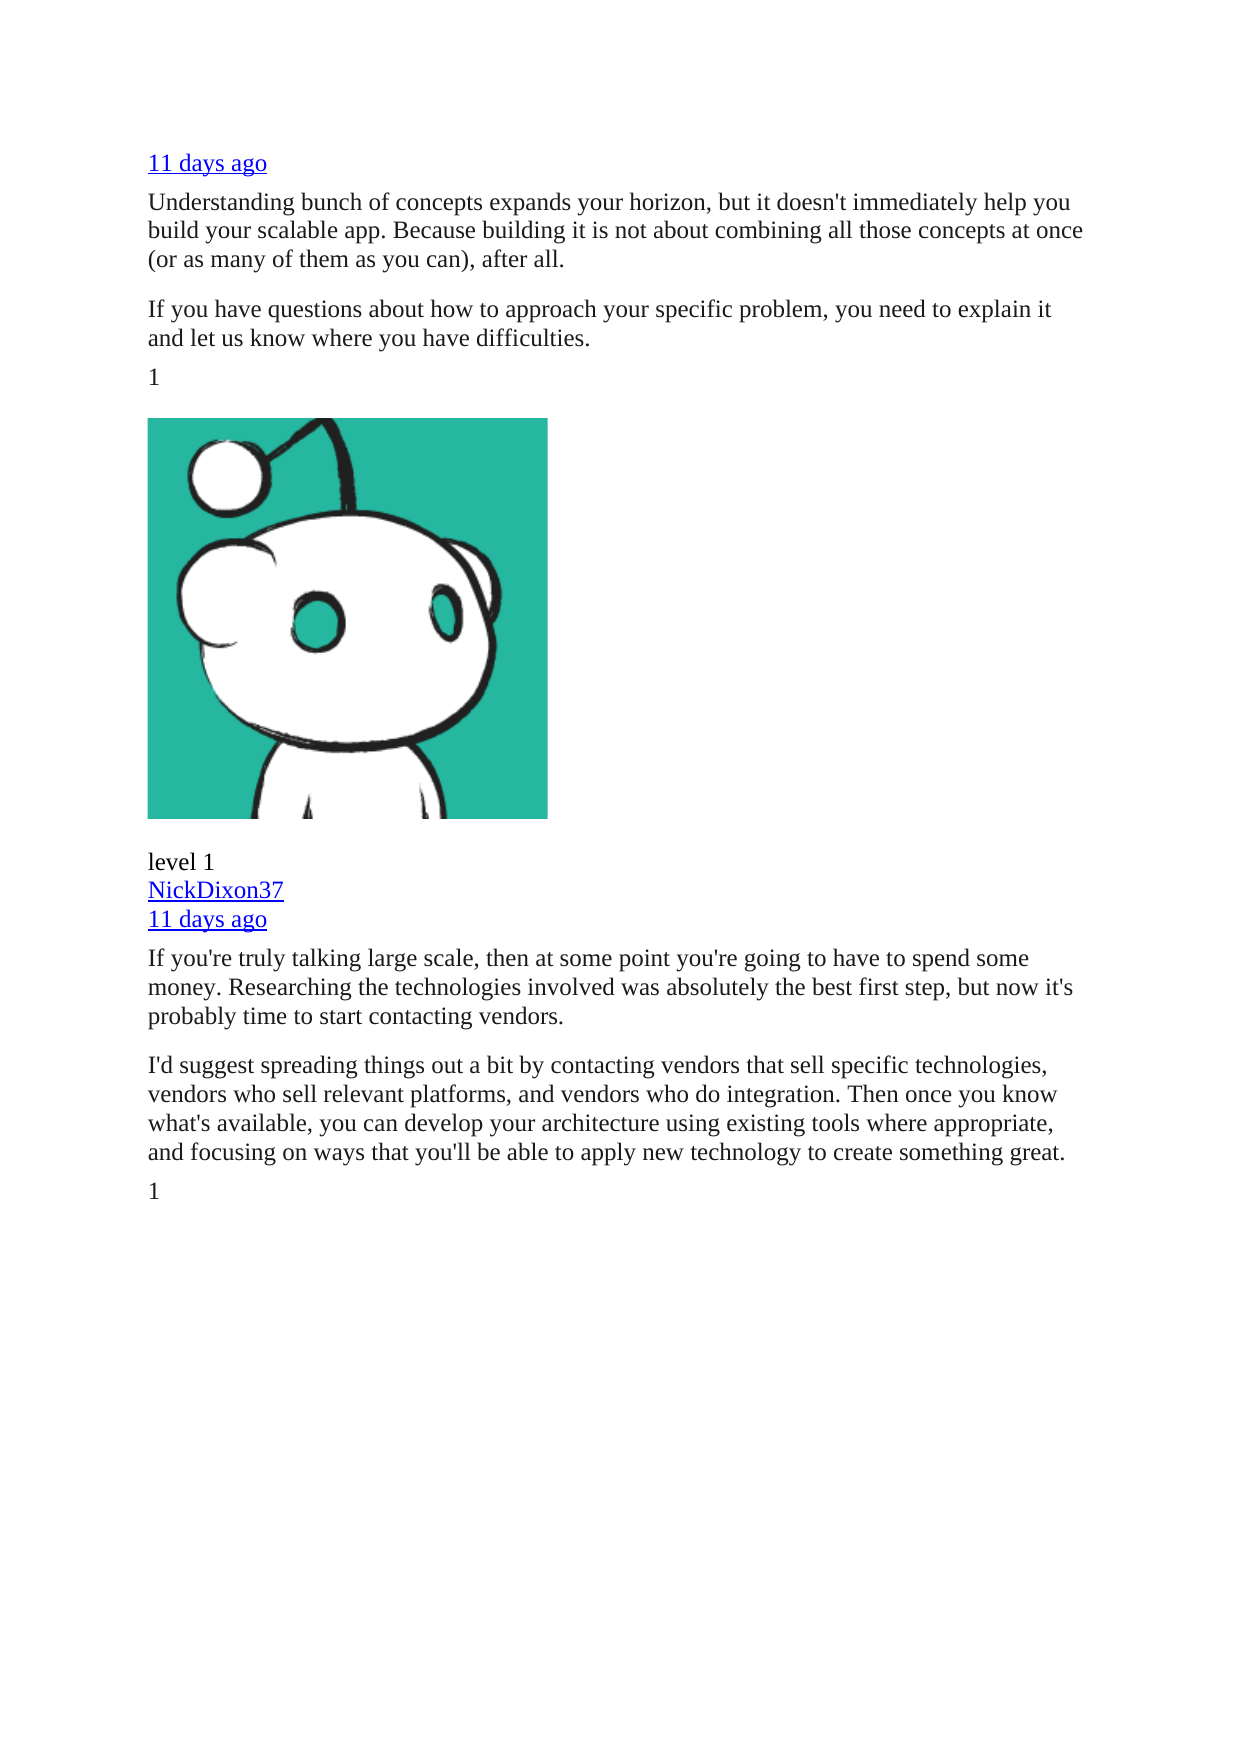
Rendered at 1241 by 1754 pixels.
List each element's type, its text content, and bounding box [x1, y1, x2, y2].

text Understanding bunch of concepts expands your horizon, but it doesn't immediately help you build your scalable app. Because building it is not about combining all those concepts at once (or as many of them as you can), after all. [148, 187, 1093, 273]
text If you're truly talking large scale, then at some point you're going to have to spend some money. Researching the technologies involved was absolutely the best first step, but now it's probably time to start contacting vendors. [148, 943, 1093, 1029]
text 1 [148, 1176, 1093, 1204]
text NickDixon37 [148, 875, 1093, 904]
text 11 days ago [148, 904, 1093, 933]
text I'd suggest spreading things out a bit by contacting vendors that sell specific technologies, vendors who sell relevant platforms, and vendors who do integration. Then once you know what's available, you can develop your architecture using existing tools where appropriate, and focusing on ways that you'll be able to apply new technology to create something great. [148, 1050, 1093, 1165]
text If you have questions about how to approach your specific problem, you need to explain it and let us know where you have difficulties. [148, 294, 1093, 351]
text 1 [148, 362, 1093, 391]
text level 1 [148, 847, 1093, 875]
text 11 days ago [148, 148, 1093, 176]
